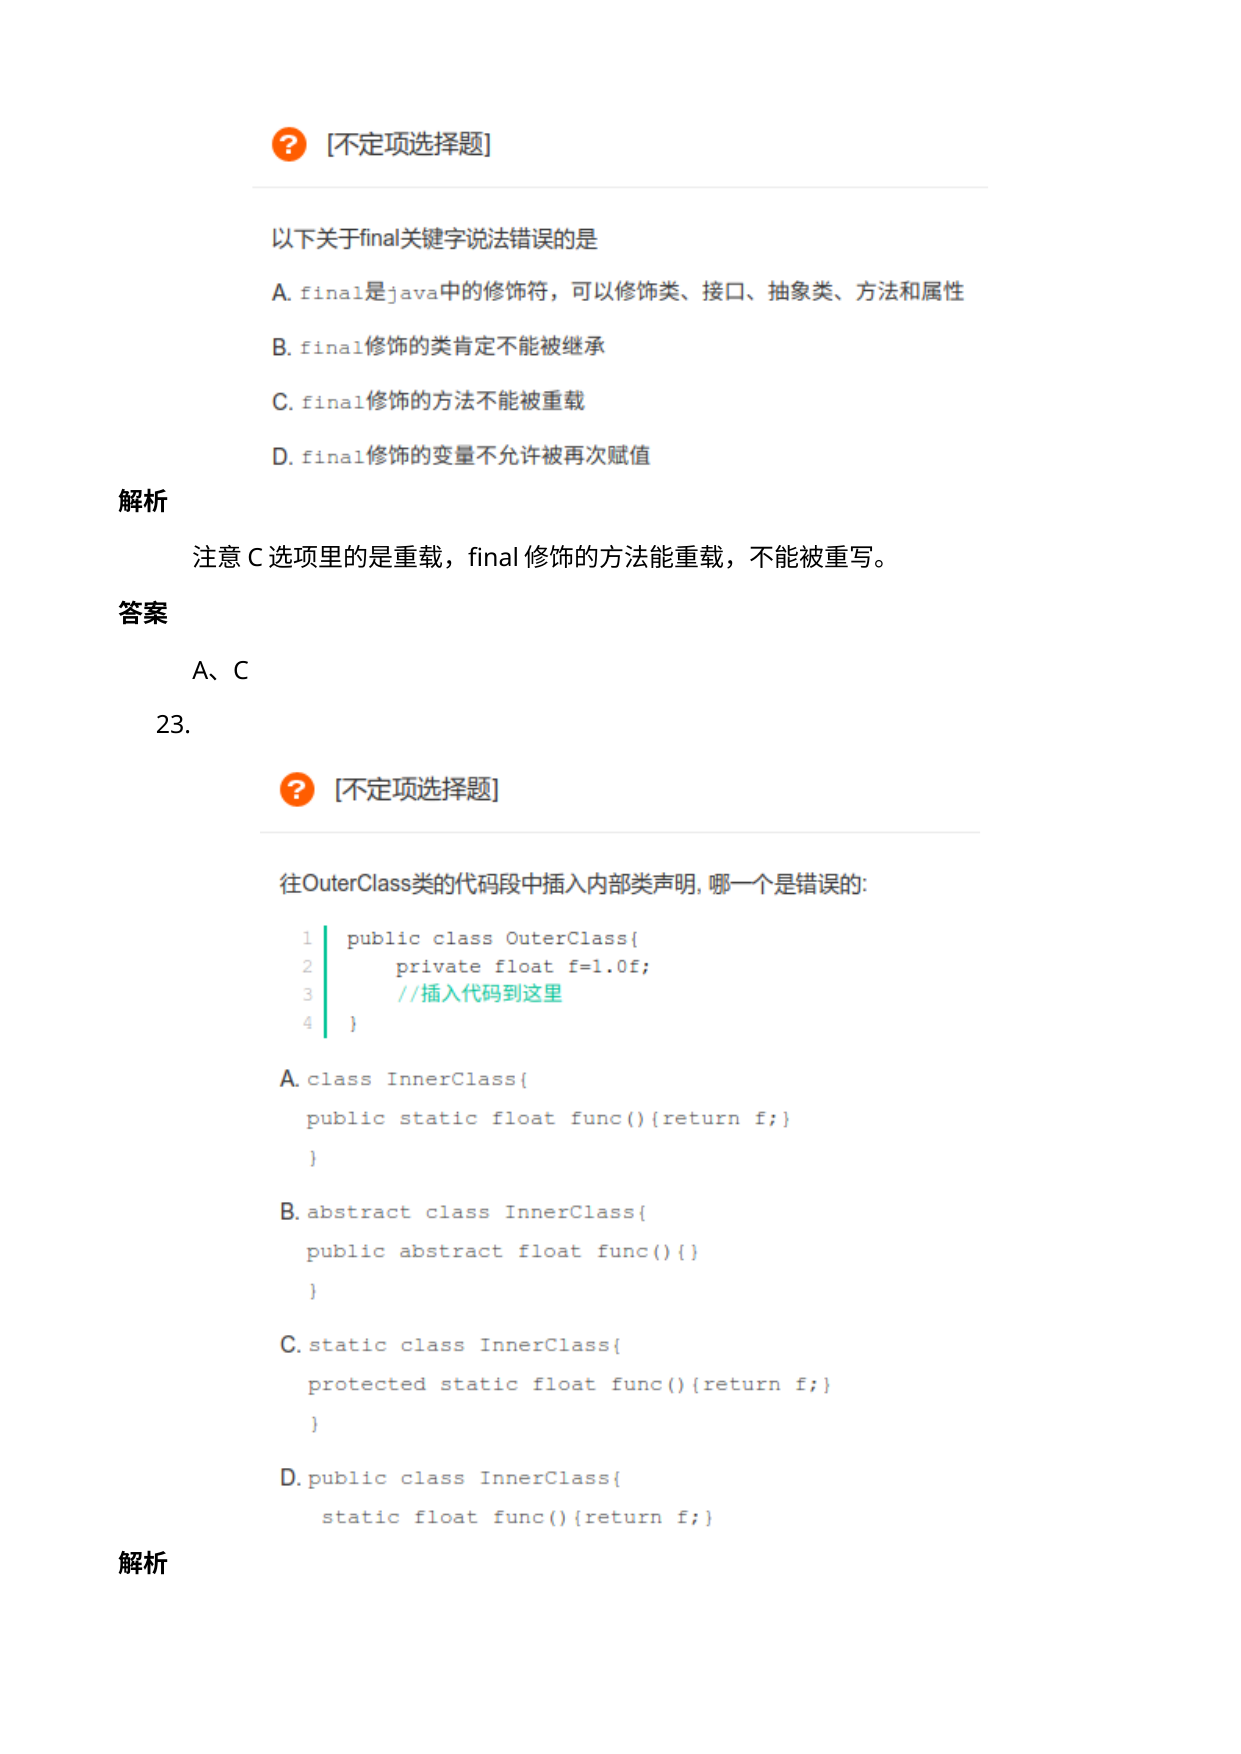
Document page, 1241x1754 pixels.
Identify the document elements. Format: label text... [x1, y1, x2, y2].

text 解析 [118, 760, 1122, 1580]
picture [252, 118, 989, 476]
text 答案 [118, 594, 1122, 630]
text 注意C选项里的是重载，final修饰的方法能重载，不能被重写。 [118, 538, 1122, 574]
text 解析 [118, 118, 1122, 518]
picture [260, 760, 981, 1539]
text A、C [118, 650, 1122, 686]
